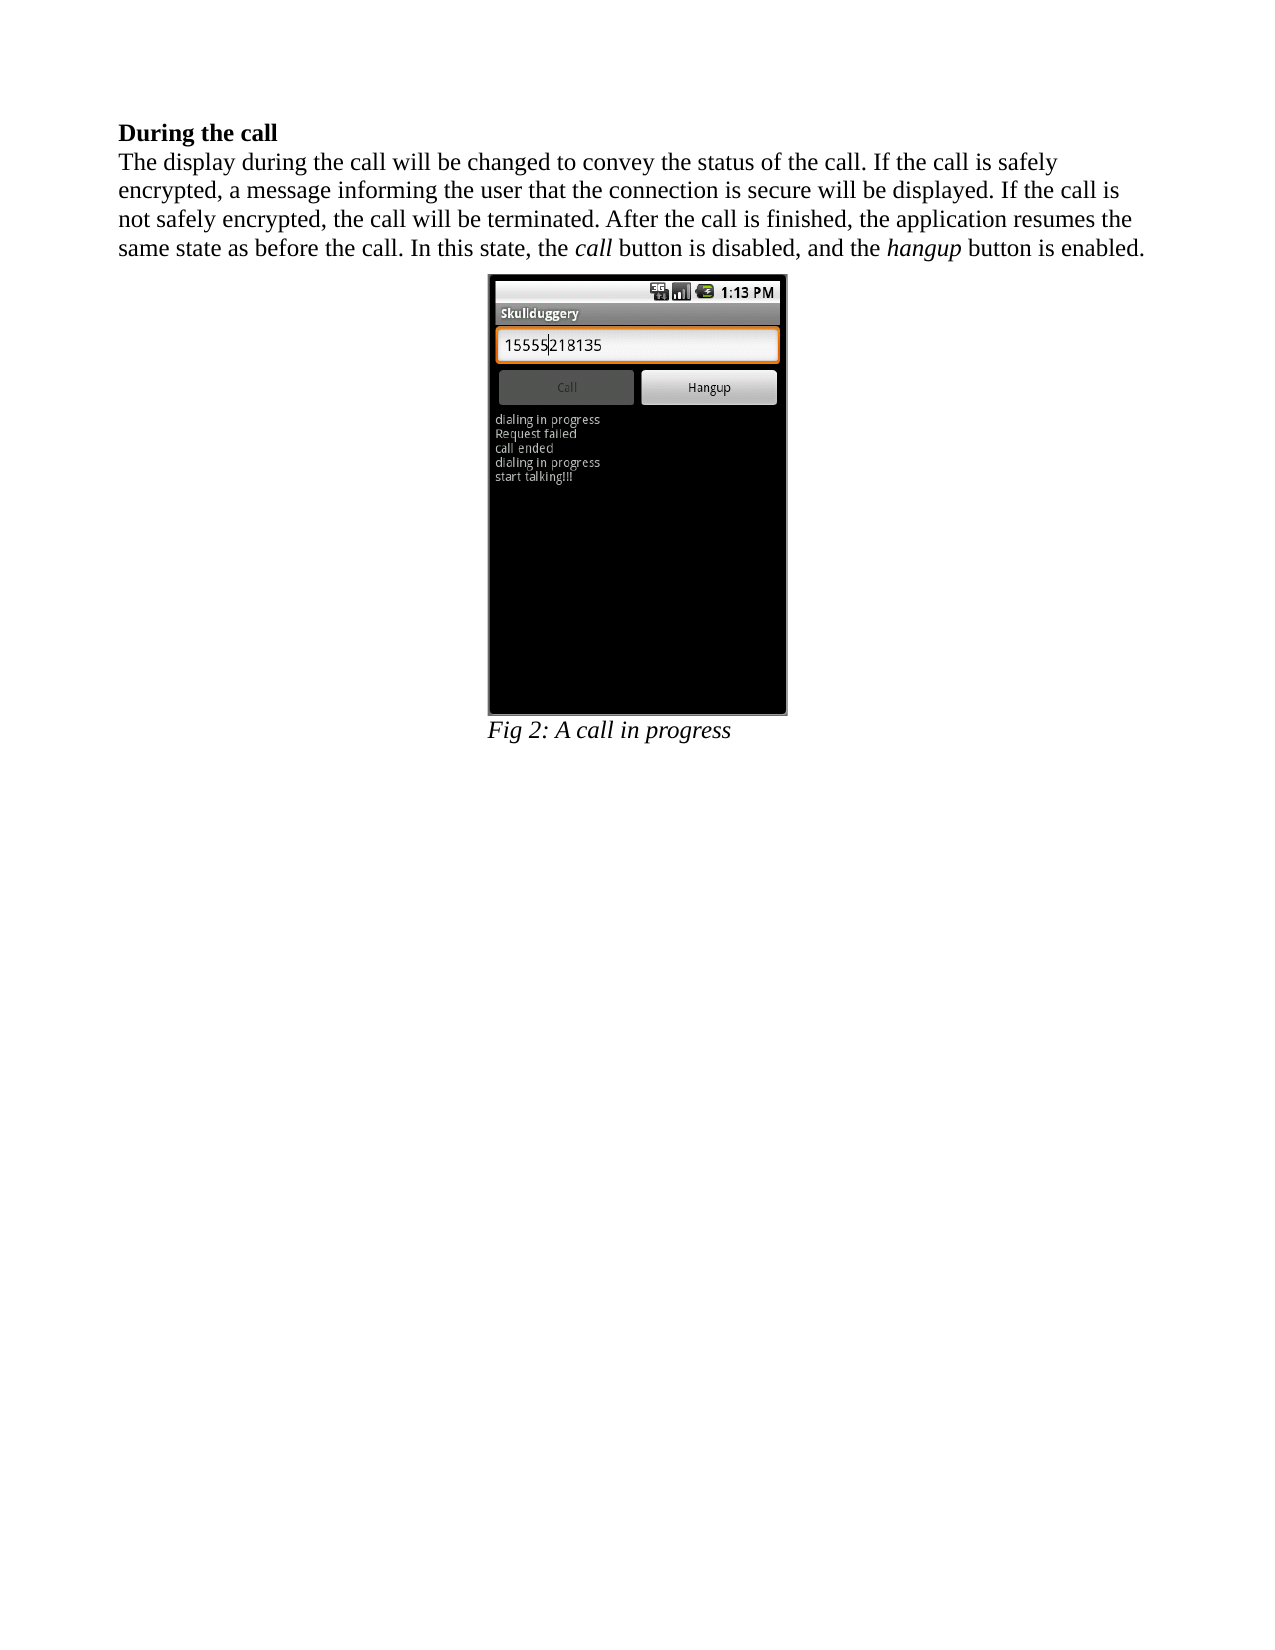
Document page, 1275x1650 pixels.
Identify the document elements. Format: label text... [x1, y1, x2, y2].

text Fig 2: A call in progress [487, 716, 787, 744]
text During the call [118, 118, 1157, 147]
text The display during the call will be changed to convey the status of the call. If the call is safely encrypted, a message informing the user that the connection is secure will be displayed. If the call is not safely encrypted, the call will be terminated. After the call is finished, the application resumes the same state as before the call. In this state, the call button is disabled, and the hangup button is enabled. [118, 147, 1157, 262]
picture [487, 274, 788, 716]
